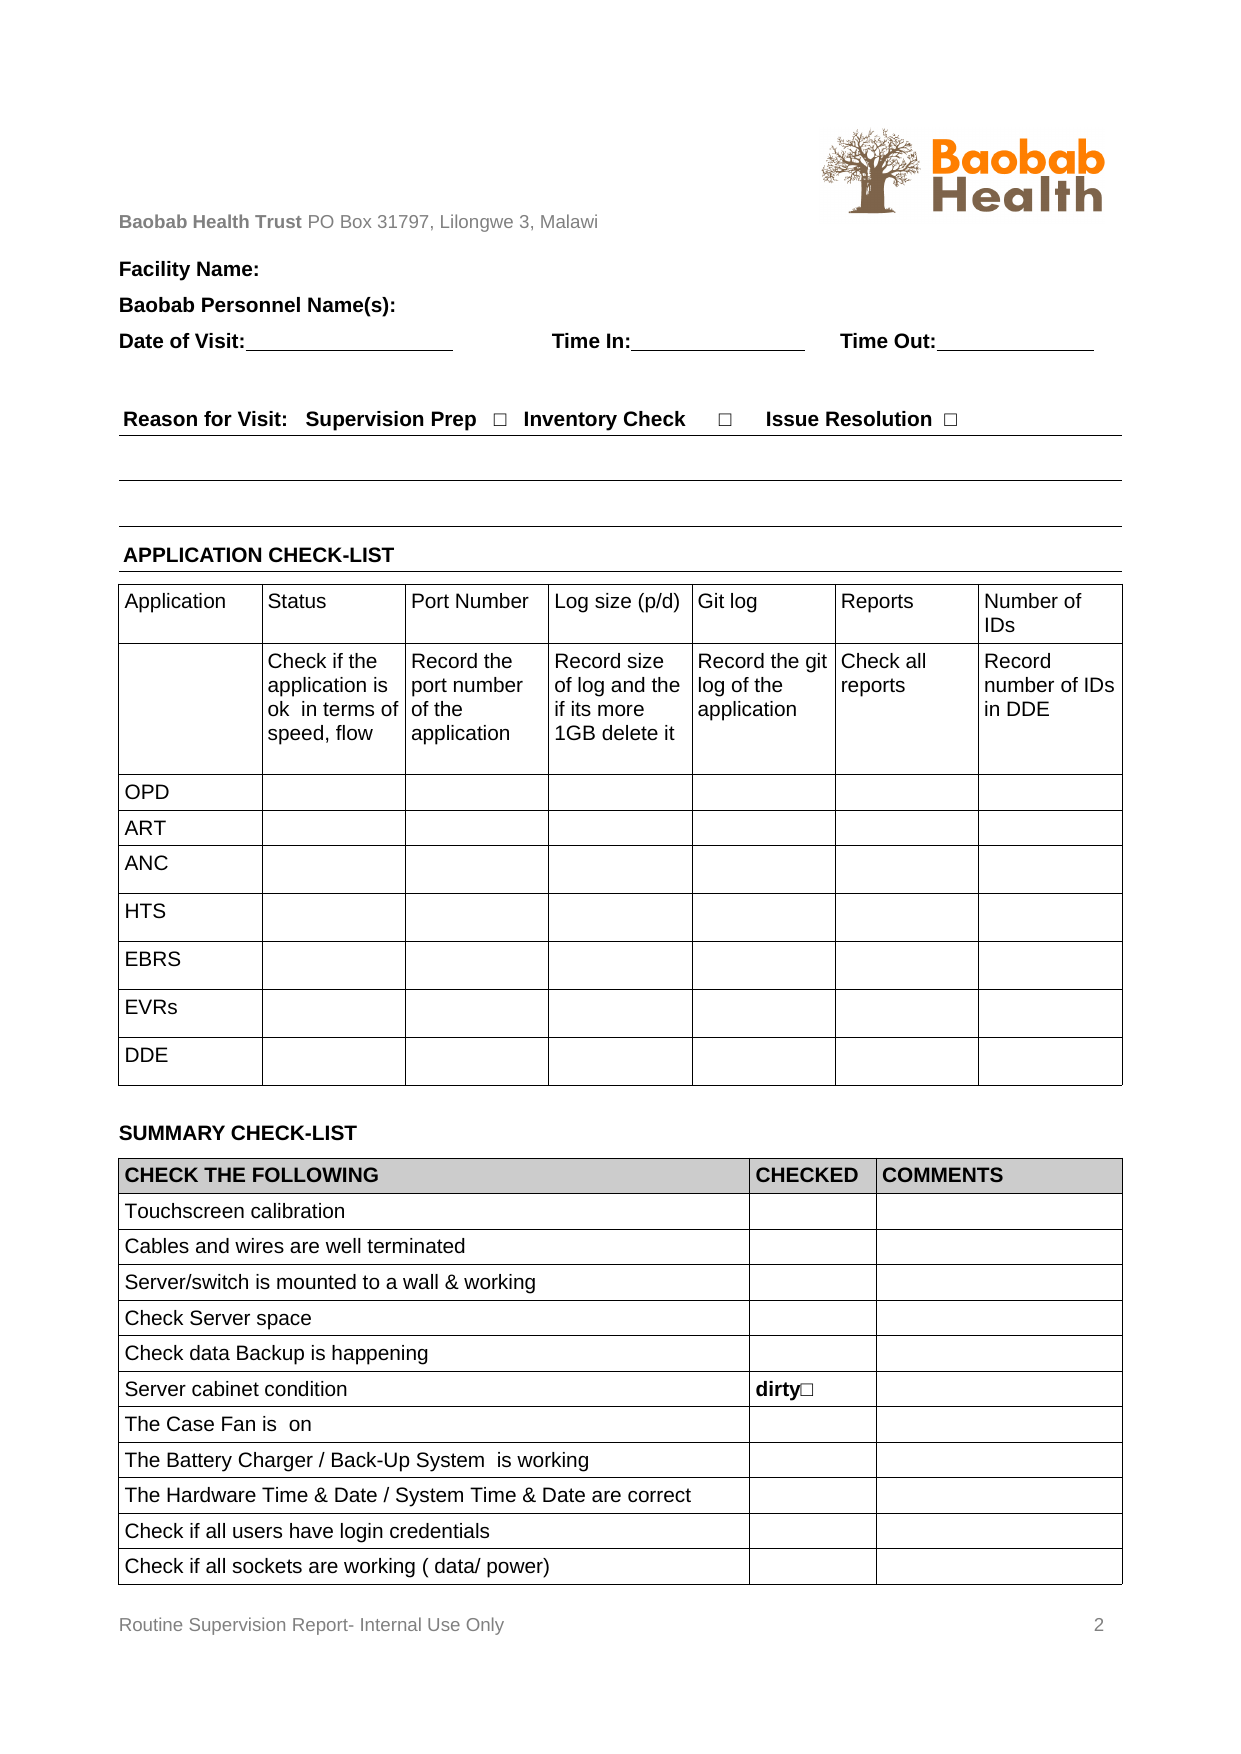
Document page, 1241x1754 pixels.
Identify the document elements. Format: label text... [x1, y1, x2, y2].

table_cell Check all reports [836, 644, 978, 774]
table_cell [263, 846, 405, 893]
table_header Port Number [406, 585, 548, 643]
table_cell HTS [119, 894, 262, 941]
table_cell [549, 1038, 692, 1084]
table_cell [119, 644, 262, 774]
table_cell [979, 990, 1122, 1037]
table_cell Record size of log and the if its more 1GB delete it [549, 644, 692, 774]
table_cell EVRs [119, 990, 262, 1037]
table_cell [836, 1038, 978, 1084]
table_cell EBRS [119, 942, 262, 989]
table_cell [750, 1407, 876, 1442]
table_cell Touchscreen calibration [119, 1194, 749, 1228]
table_cell [979, 942, 1122, 989]
table_cell DDE [119, 1038, 262, 1084]
table_cell [750, 1514, 876, 1548]
table_cell [877, 1407, 1122, 1442]
table_cell [877, 1265, 1122, 1299]
table_cell [750, 1194, 876, 1228]
table_cell dirty□ [750, 1372, 876, 1406]
table_cell [750, 1265, 876, 1299]
table_cell [750, 1301, 876, 1335]
text SUMMARY CHECK-LIST [118, 1121, 1122, 1145]
table_cell [836, 775, 978, 810]
table_cell [406, 1038, 548, 1084]
table_cell [693, 942, 835, 989]
text Baobab Personnel Name(s): [118, 293, 1122, 317]
table_cell [406, 846, 548, 893]
table_cell [406, 942, 548, 989]
table_header Reports [836, 585, 978, 643]
table_cell Check if all sockets are working ( data/ power) [119, 1549, 749, 1584]
table_cell [750, 1443, 876, 1477]
table_cell ANC [119, 846, 262, 893]
table_header Status [263, 585, 405, 643]
table_cell [549, 942, 692, 989]
table_cell [750, 1478, 876, 1513]
table_cell [693, 811, 835, 845]
table_header Application [119, 585, 262, 643]
text Date of Visit: Time In: Time Out: [118, 329, 1122, 353]
table_cell Check if all users have login credentials [119, 1514, 749, 1548]
table_cell [693, 894, 835, 941]
table_cell [406, 811, 548, 845]
text Reason for Visit: Supervision Prep □ Inventory Check □ Issue Resolution □ [118, 402, 1122, 435]
table_cell [406, 894, 548, 941]
table_cell [979, 1038, 1122, 1084]
table_cell [877, 1230, 1122, 1264]
table_cell [406, 775, 548, 810]
table_cell Record the port number of the application [406, 644, 548, 774]
table_cell [549, 775, 692, 810]
table_cell [693, 775, 835, 810]
table_cell [877, 1301, 1122, 1335]
table_header Git log [693, 585, 835, 643]
table_header Number of IDs [979, 585, 1122, 643]
table_header CHECK THE FOLLOWING [119, 1159, 749, 1193]
table_cell Server cabinet condition [119, 1372, 749, 1406]
table_cell [263, 775, 405, 810]
table_cell [877, 1514, 1122, 1548]
table_cell [836, 990, 978, 1037]
table_cell [549, 990, 692, 1037]
table_cell [750, 1336, 876, 1371]
table_cell ART [119, 811, 262, 845]
table_header COMMENTS [877, 1159, 1122, 1193]
table_cell [877, 1372, 1122, 1406]
table_cell [750, 1230, 876, 1264]
table_header CHECKED [750, 1159, 876, 1193]
table_cell Check Server space [119, 1301, 749, 1335]
table_cell [263, 942, 405, 989]
text APPLICATION CHECK-LIST [118, 538, 1122, 571]
table_cell [979, 775, 1122, 810]
text Facility Name: [118, 256, 1122, 280]
table_cell [836, 942, 978, 989]
table_cell [836, 846, 978, 893]
table_cell [877, 1336, 1122, 1371]
table_cell Check data Backup is happening [119, 1336, 749, 1371]
table_cell [693, 1038, 835, 1084]
table_cell [750, 1549, 876, 1584]
table_cell [549, 846, 692, 893]
table_cell [877, 1194, 1122, 1228]
table_cell The Battery Charger / Back-Up System is working [119, 1443, 749, 1477]
table_cell Record the git log of the application [693, 644, 835, 774]
table_header Log size (p/d) [549, 585, 692, 643]
table_cell [549, 811, 692, 845]
table_cell [693, 846, 835, 893]
table_cell [406, 990, 548, 1037]
picture [819, 127, 1105, 224]
table_cell [549, 894, 692, 941]
table_cell [263, 990, 405, 1037]
table_cell [979, 894, 1122, 941]
table_cell [693, 990, 835, 1037]
table_cell Record number of IDs in DDE [979, 644, 1122, 774]
table_cell The Hardware Time & Date / System Time & Date are correct [119, 1478, 749, 1513]
table_cell [877, 1549, 1122, 1584]
table_cell [979, 811, 1122, 845]
table_cell [263, 811, 405, 845]
table_cell Check if the application is ok in terms of speed, flow [263, 644, 405, 774]
table_cell [263, 1038, 405, 1084]
table_cell The Case Fan is on [119, 1407, 749, 1442]
table_cell [836, 894, 978, 941]
table_cell [979, 846, 1122, 893]
table_cell OPD [119, 775, 262, 810]
table_cell Cables and wires are well terminated [119, 1230, 749, 1264]
table_cell [877, 1443, 1122, 1477]
table_cell [263, 894, 405, 941]
table_cell Server/switch is mounted to a wall & working [119, 1265, 749, 1299]
table_cell [877, 1478, 1122, 1513]
table_cell [836, 811, 978, 845]
